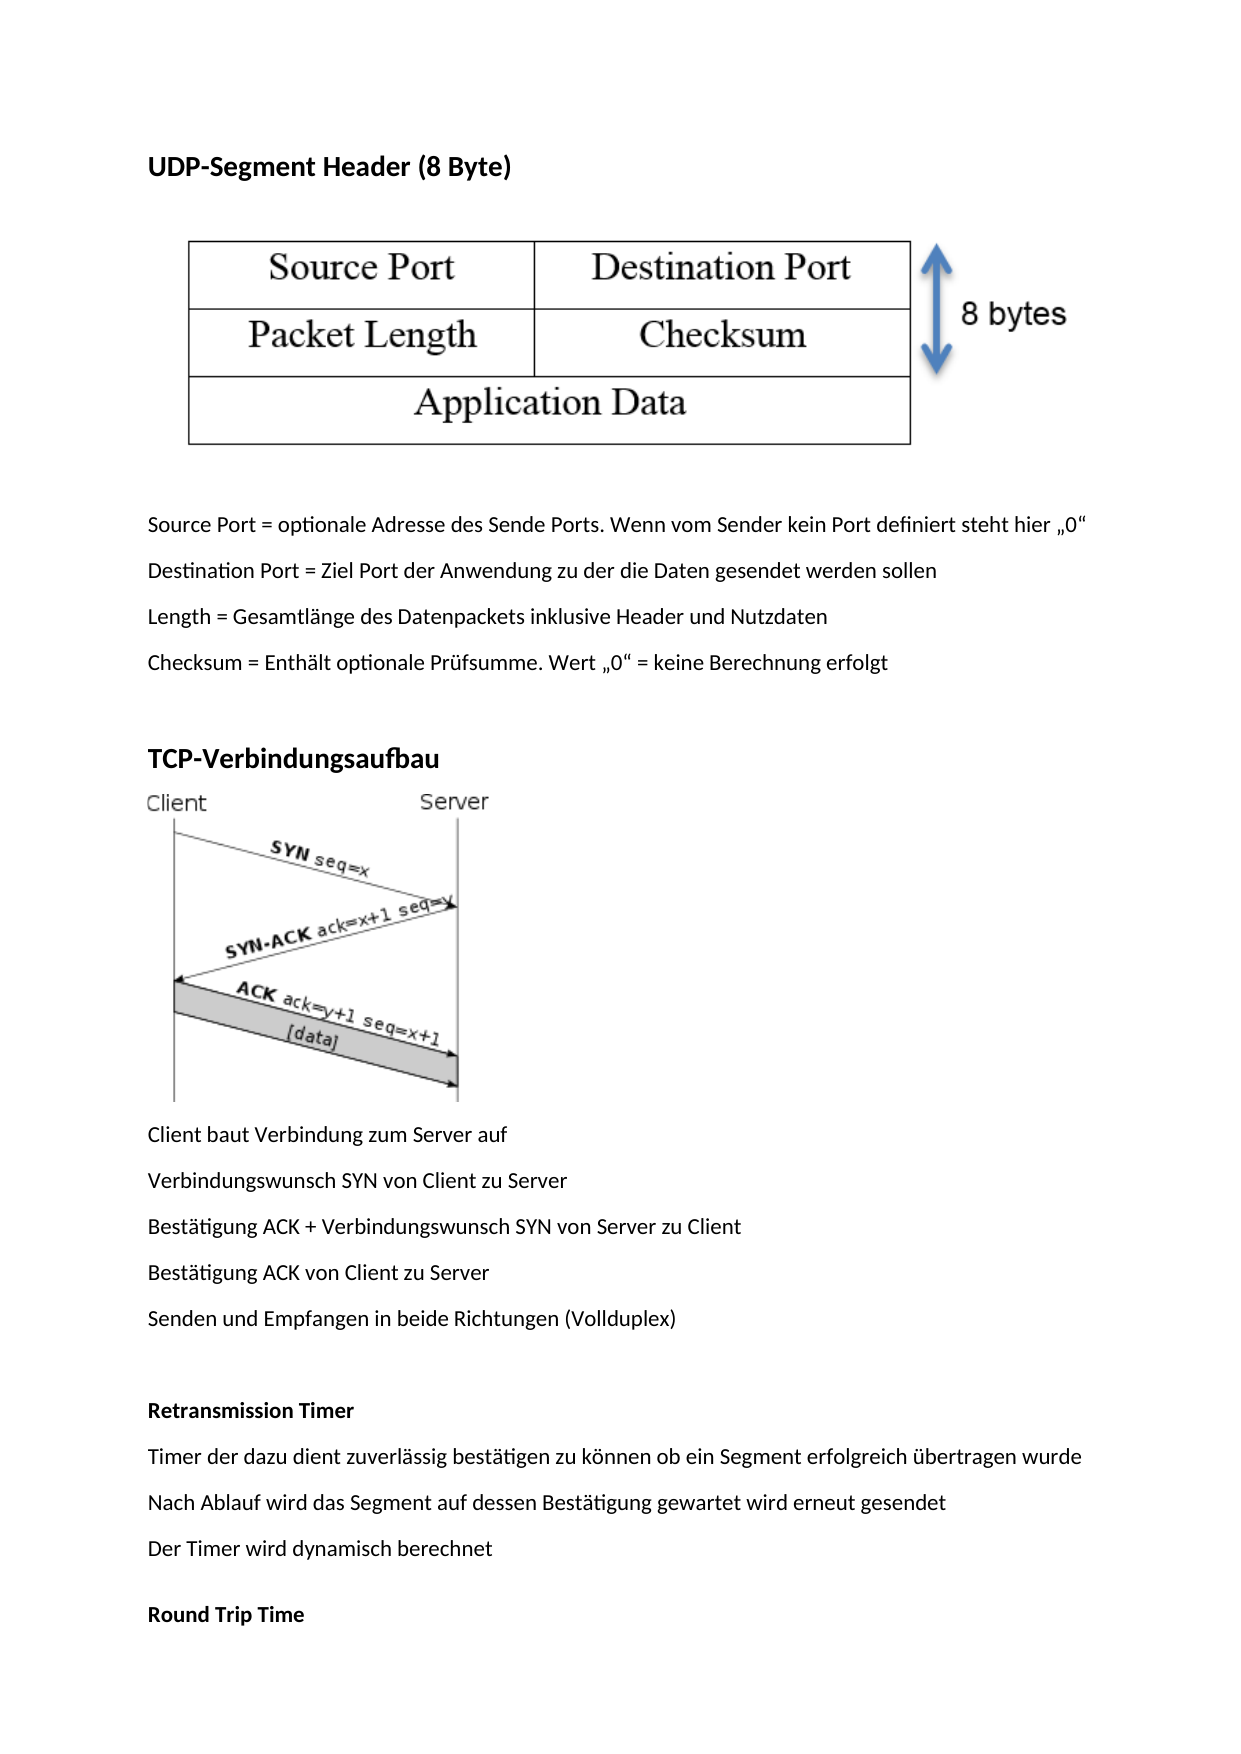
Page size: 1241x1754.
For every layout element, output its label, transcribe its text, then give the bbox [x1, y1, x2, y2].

text Client baut Verbindung zum Server auf [148, 1120, 1093, 1148]
text Der Timer wird dynamisch berechnet [148, 1534, 1093, 1562]
text Nach Ablauf wird das Segment auf dessen Bestätigung gewartet wird erneut gesendet [148, 1488, 1093, 1516]
text Retransmission Timer [148, 1396, 1093, 1424]
text Source Port = optionale Adresse des Sende Ports. Wenn vom Sender kein Port definiert steht hier „0“ [148, 510, 1093, 538]
text TCP-Verbindungsaufbau [148, 740, 1093, 776]
text Senden und Empfangen in beide Richtungen (Vollduplex) [148, 1304, 1093, 1332]
text Checksum = Enthält optionale Prüfsumme. Wert „0“ = keine Berechnung erfolgt [148, 648, 1093, 676]
text Bestätigung ACK + Verbindungswunsch SYN von Server zu Client [148, 1212, 1093, 1240]
text Round Trip Time [148, 1600, 1093, 1628]
text UDP-Segment Header (8 Byte) [148, 148, 1093, 183]
text Bestätigung ACK von Client zu Server [148, 1258, 1093, 1286]
text Destination Port = Ziel Port der Anwendung zu der die Daten gesendet werden sollen [148, 556, 1093, 584]
text Timer der dazu dient zuverlässig bestätigen zu können ob ein Segment erfolgreich übertragen wurde [148, 1442, 1093, 1470]
text Length = Gesamtlänge des Datenpackets inklusive Header und Nutzdaten [148, 602, 1093, 630]
text Verbindungswunsch SYN von Client zu Server [148, 1166, 1093, 1194]
